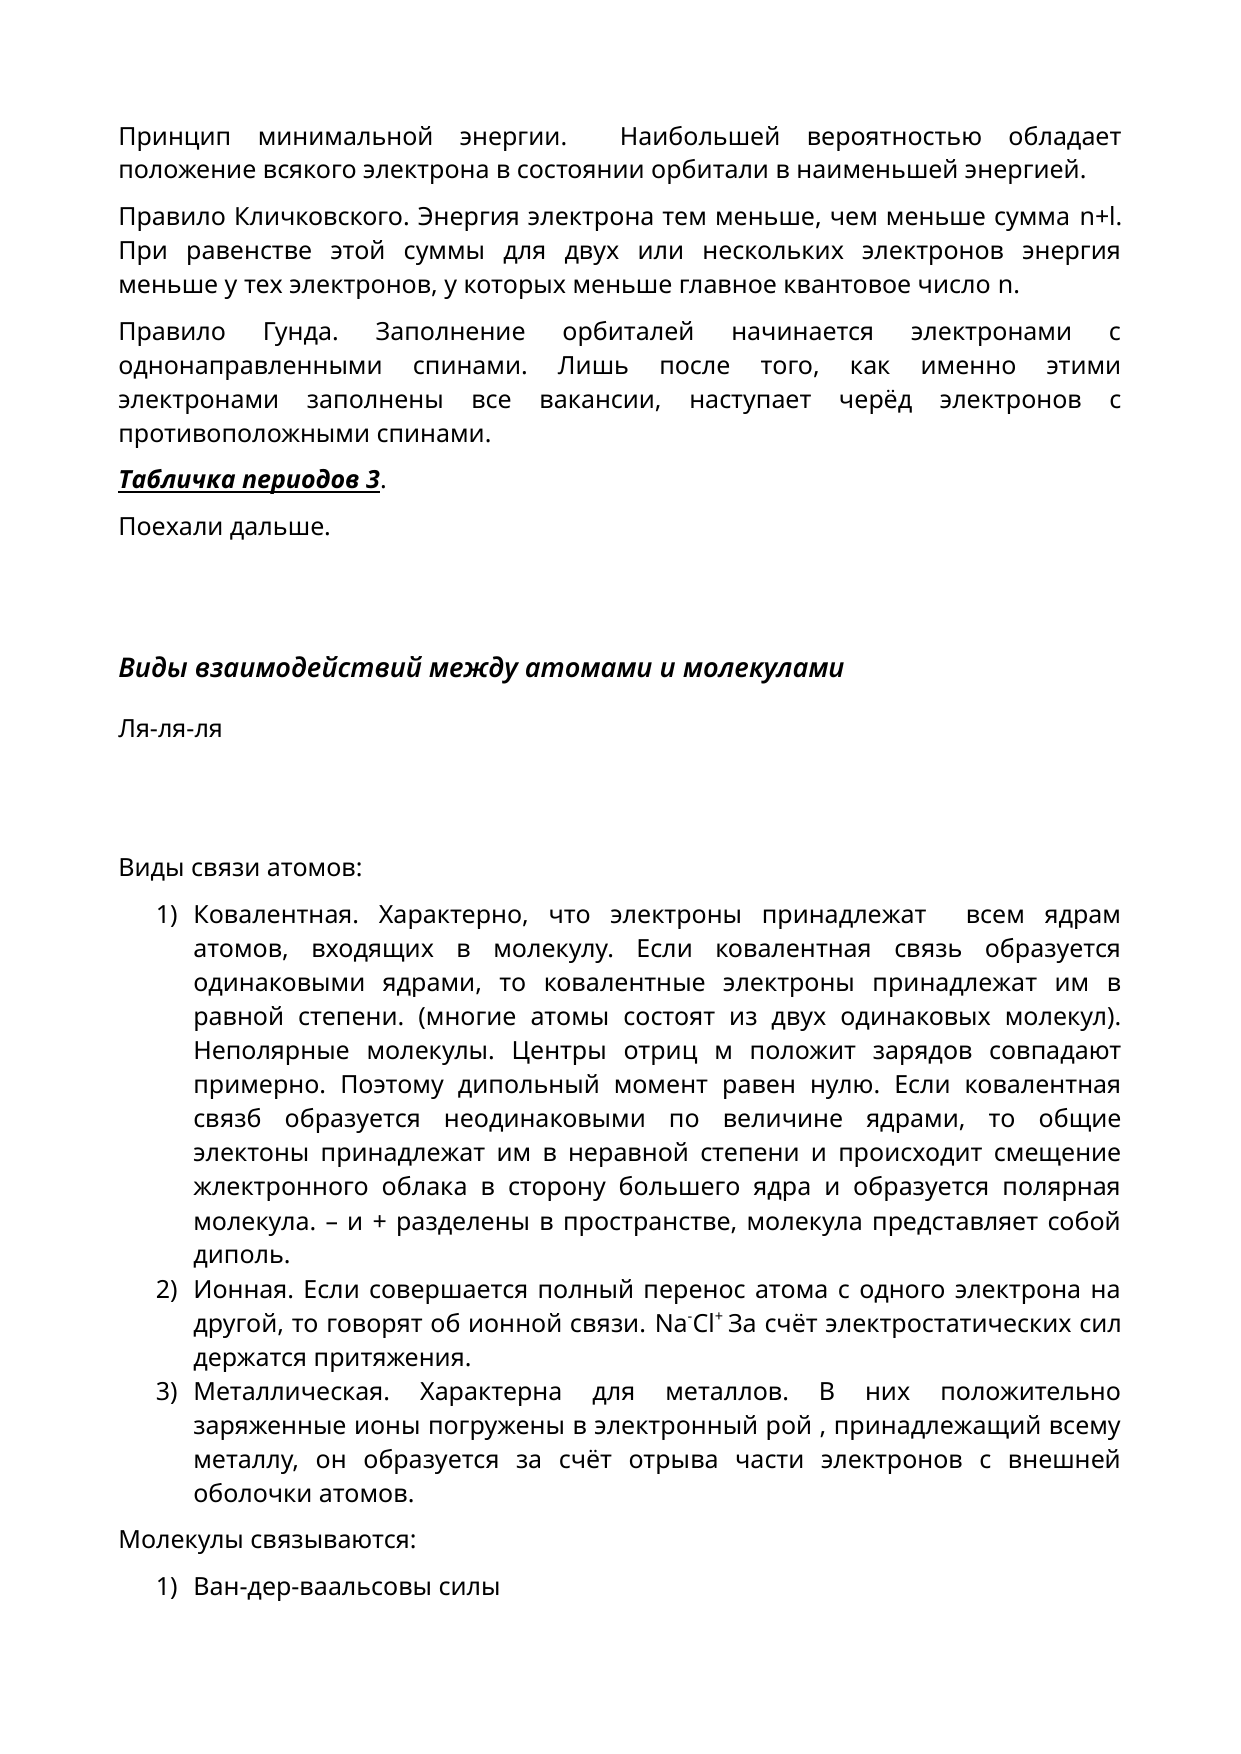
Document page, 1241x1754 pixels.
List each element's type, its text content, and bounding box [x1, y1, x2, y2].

list Ионная. Если совершается полный перенос атома с одного электрона на другой, то говорят об ионной связи. Na-Cl+ За счёт электростатических сил держатся притяжения. [156, 1271, 1122, 1373]
text Поехали дальше. [118, 509, 1122, 543]
list Ковалентная. Характерно, что электроны принадлежат всем ядрам атомов, входящих в молекулу. Если ковалентная связь образуется одинаковыми ядрами, то ковалентные электроны принадлежат им в равной степени. (многие атомы состоят из двух одинаковых молекул). Неполярные молекулы. Центры отриц м положит зарядов совпадают примерно. Поэтому дипольный момент равен нулю. Если ковалентная связб образуется неодинаковыми по величине ядрами, то общие электоны принадлежат им в неравной степени и происходит смещение жлектронного облака в сторону большего ядра и образуется полярная молекула. – и + разделены в пространстве, молекула представляет собой диполь. [156, 897, 1122, 1271]
text Виды связи атомов: [118, 850, 1122, 884]
text Ля-ля-ля [118, 710, 1122, 744]
text Правило Гунда. Заполнение орбиталей начинается электронами с однонаправленными спинами. Лишь после того, как именно этими электронами заполнены все вакансии, наступает черёд электронов с противоположными спинами. [118, 313, 1122, 450]
text Правило Кличковского. Энергия электрона тем меньше, чем меньше сумма n+l. При равенстве этой суммы для двух или нескольких электронов энергия меньше у тех электронов, у которых меньше главное квантовое число n. [118, 199, 1122, 301]
list Металлическая. Характерна для металлов. В них положительно заряженные ионы погружены в электронный рой , принадлежащий всему металлу, он образуется за счёт отрыва части электронов с внешней оболочки атомов. [156, 1373, 1122, 1510]
text Принцип минимальной энергии. Наибольшей вероятностью обладает положение всякого электрона в состоянии орбитали в наименьшей энергией. [118, 118, 1122, 186]
text Табличка периодов 3. [118, 462, 1122, 496]
text Молекулы связываются: [118, 1522, 1122, 1556]
list Ван-дер-ваальсовы силы [156, 1569, 1122, 1603]
subtitle Виды взаимодействий между атомами и молекулами [118, 648, 1122, 685]
